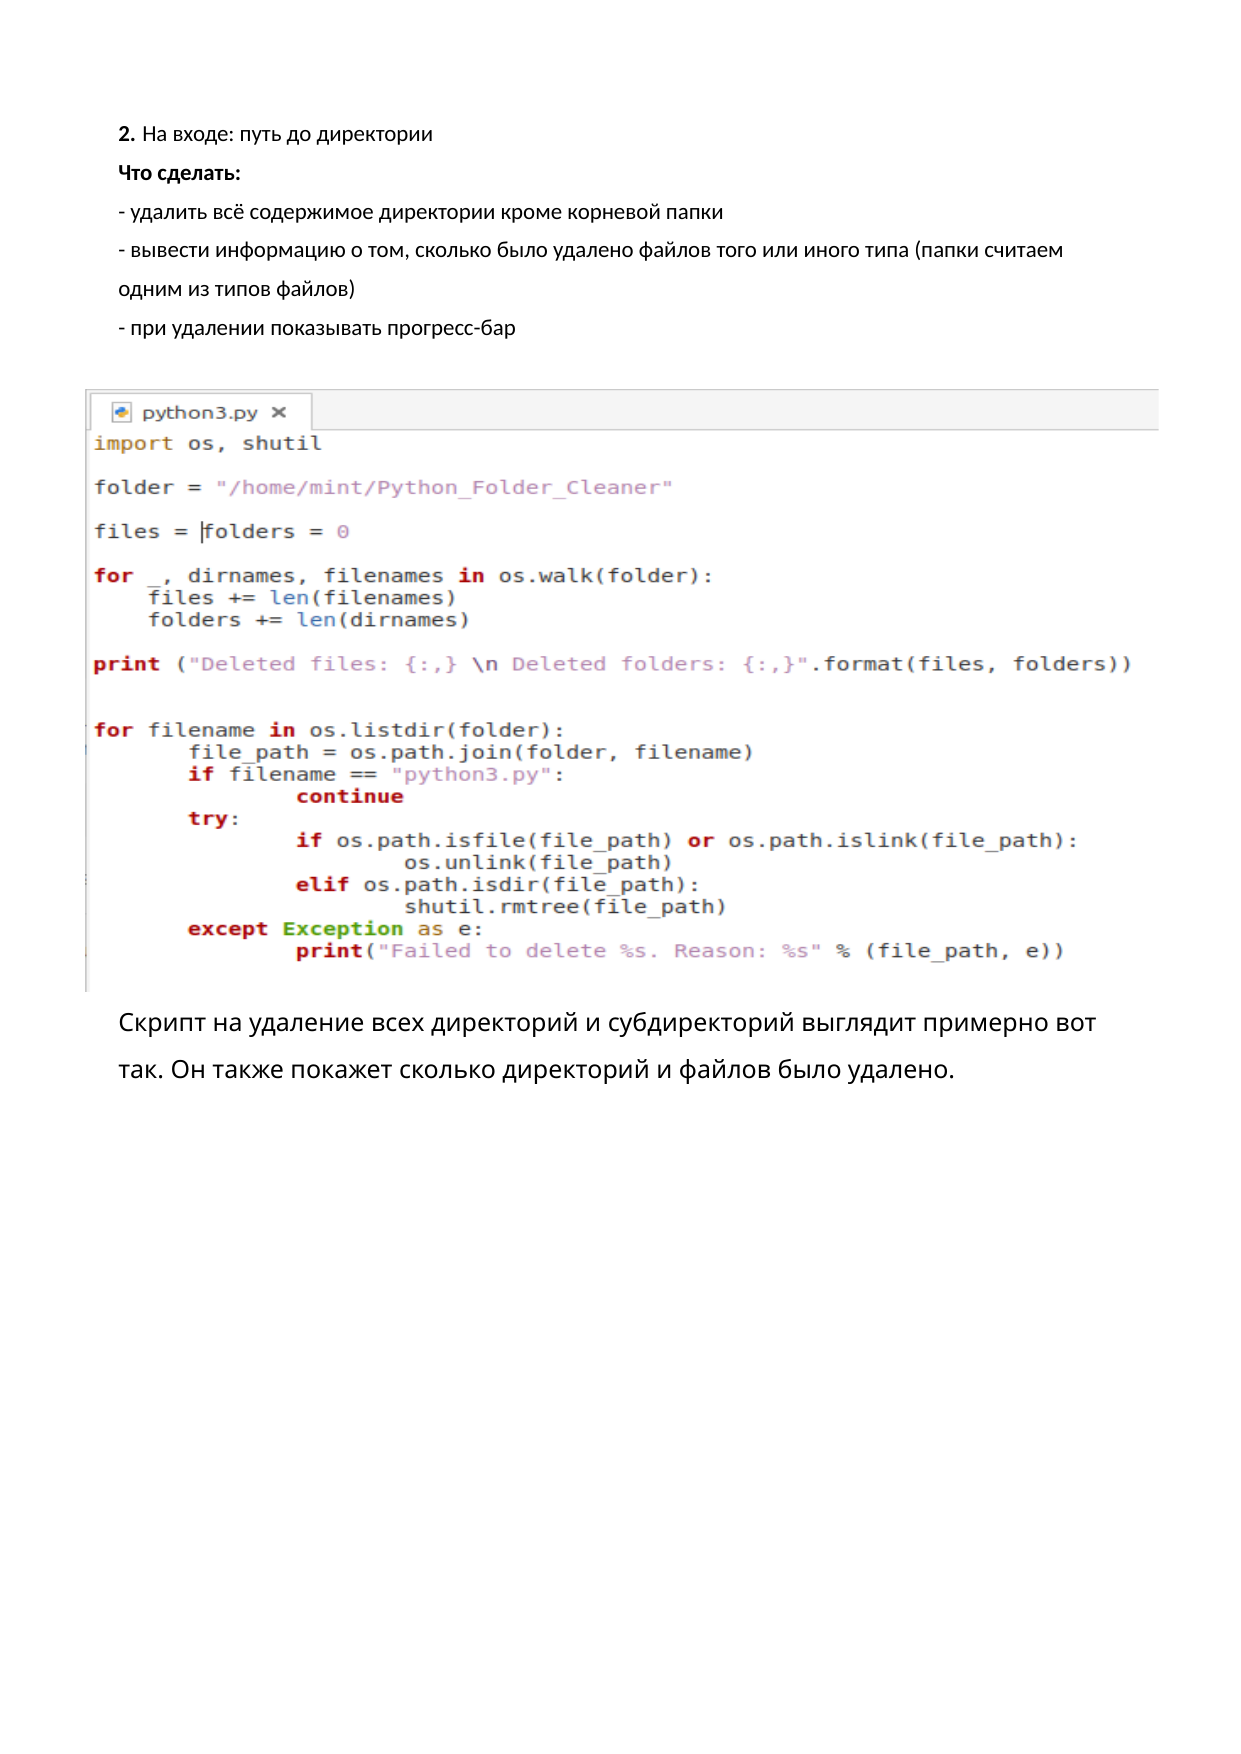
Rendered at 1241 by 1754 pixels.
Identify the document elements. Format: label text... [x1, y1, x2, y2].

text - вывести информацию о том, сколько было удалено файлов того или иного типа (папки считаем одним из типов файлов) [118, 236, 1122, 302]
text - удалить всё содержимое директории кроме корневой папки [118, 197, 1122, 225]
text - при удалении показывать прогресс-бар [118, 313, 1122, 341]
text Скрипт на удаление всех директорий и субдиректорий выглядит примерно вот так. Он также покажет сколько директорий и файлов было удалено. [118, 390, 1122, 1125]
text 2. На входе: путь до директории [118, 118, 1122, 147]
text Что сделать: [118, 158, 1122, 186]
